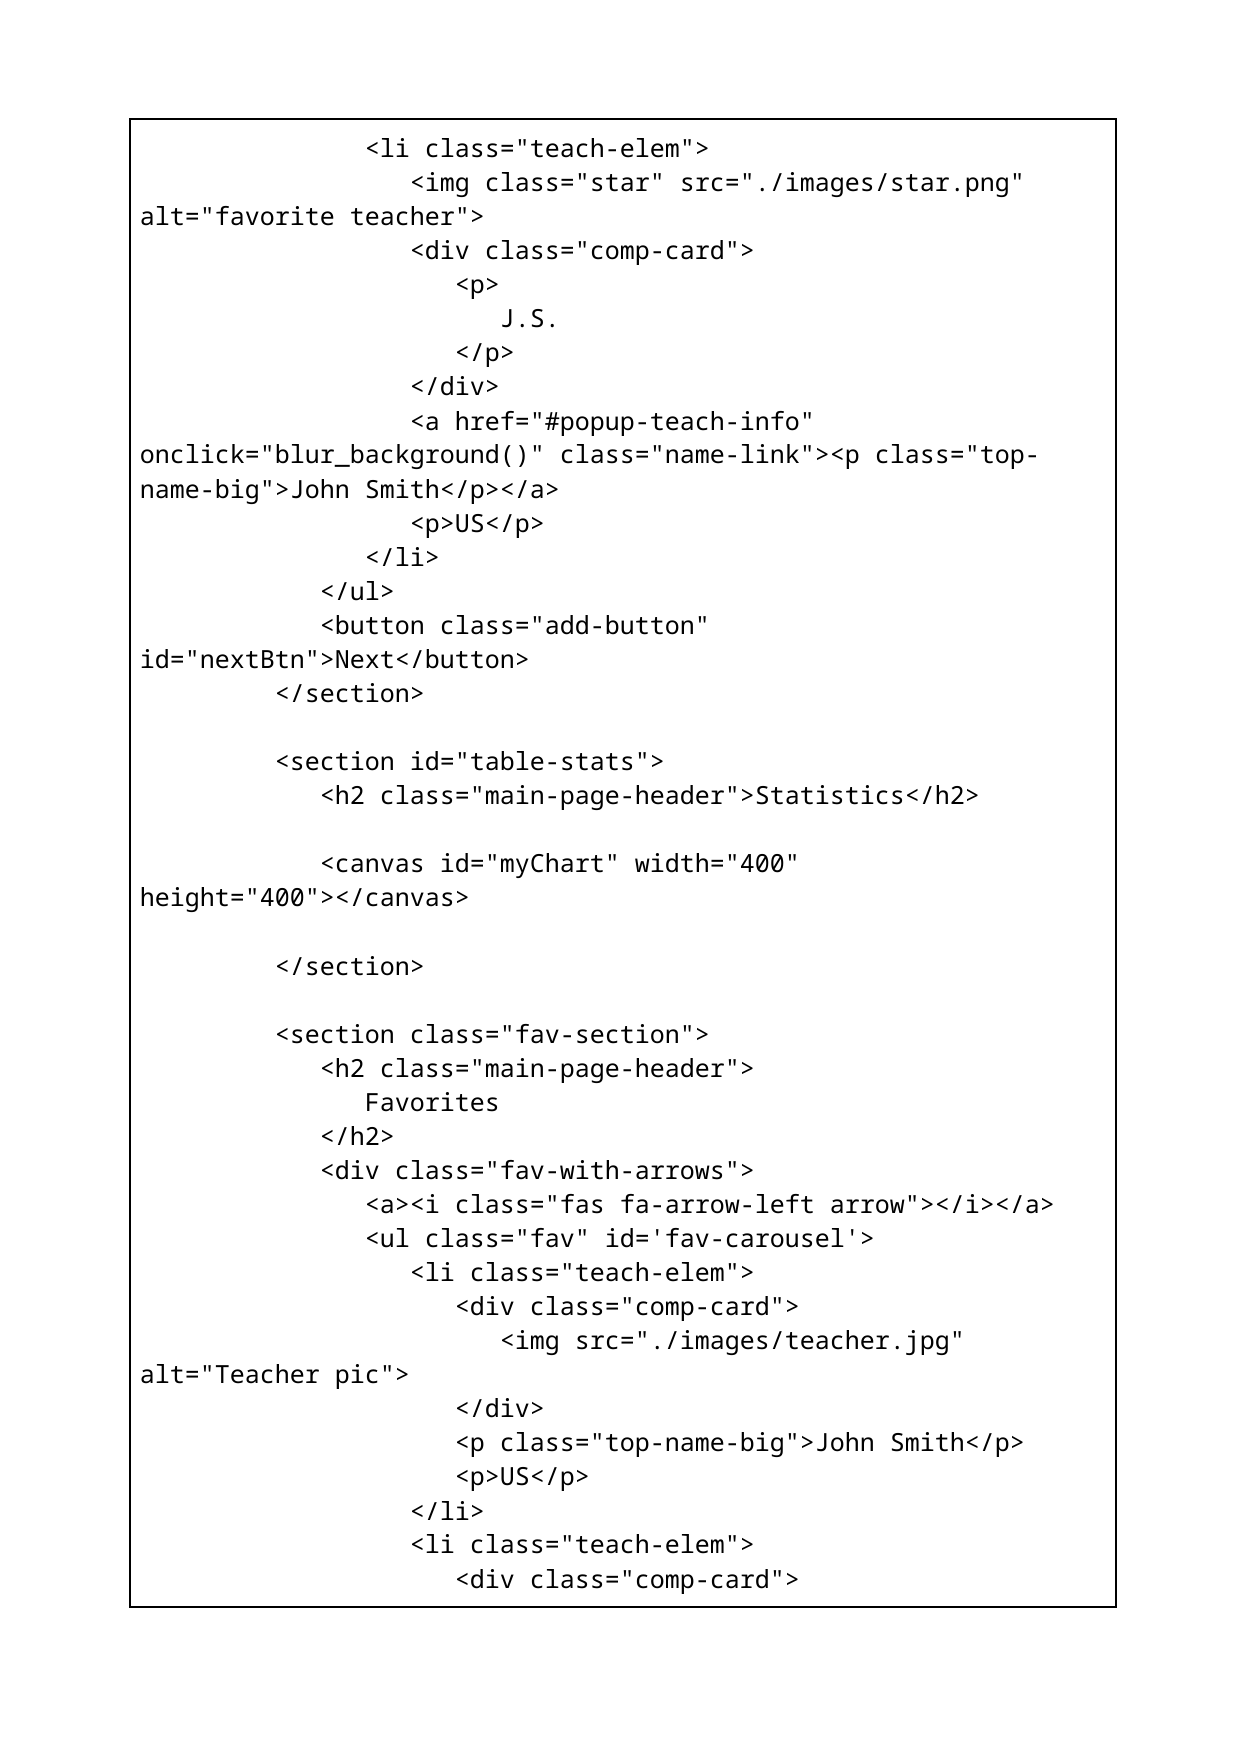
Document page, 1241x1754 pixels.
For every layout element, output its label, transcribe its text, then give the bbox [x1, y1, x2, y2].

table_cell <li class="teach-elem"> <img class="star" src="./images/star.png" alt="favorite teacher"> <div class="comp-card"> <p> J.S. </p> </div> <a href="#popup-teach-info" onclick="blur_background()" class="name-link"><p class="top-name-big">John Smith</p></a> <p>US</p> </li> </ul> <button class="add-button" id="nextBtn">Next</button> </section> <section id="table-stats"> <h2 class="main-page-header">Statistics</h2> <canvas id="myChart" width="400" height="400"></canvas> </section> <section class="fav-section"> <h2 class="main-page-header"> Favorites </h2> <div class="fav-with-arrows"> <a><i class="fas fa-arrow-left arrow"></i></a> <ul class="fav" id='fav-carousel'> <li class="teach-elem"> <div class="comp-card"> <img src="./images/teacher.jpg" alt="Teacher pic"> </div> <p class="top-name-big">John Smith</p> <p>US</p> </li> <li class="teach-elem"> <div class="comp-card"> [131, 120, 1115, 1606]
